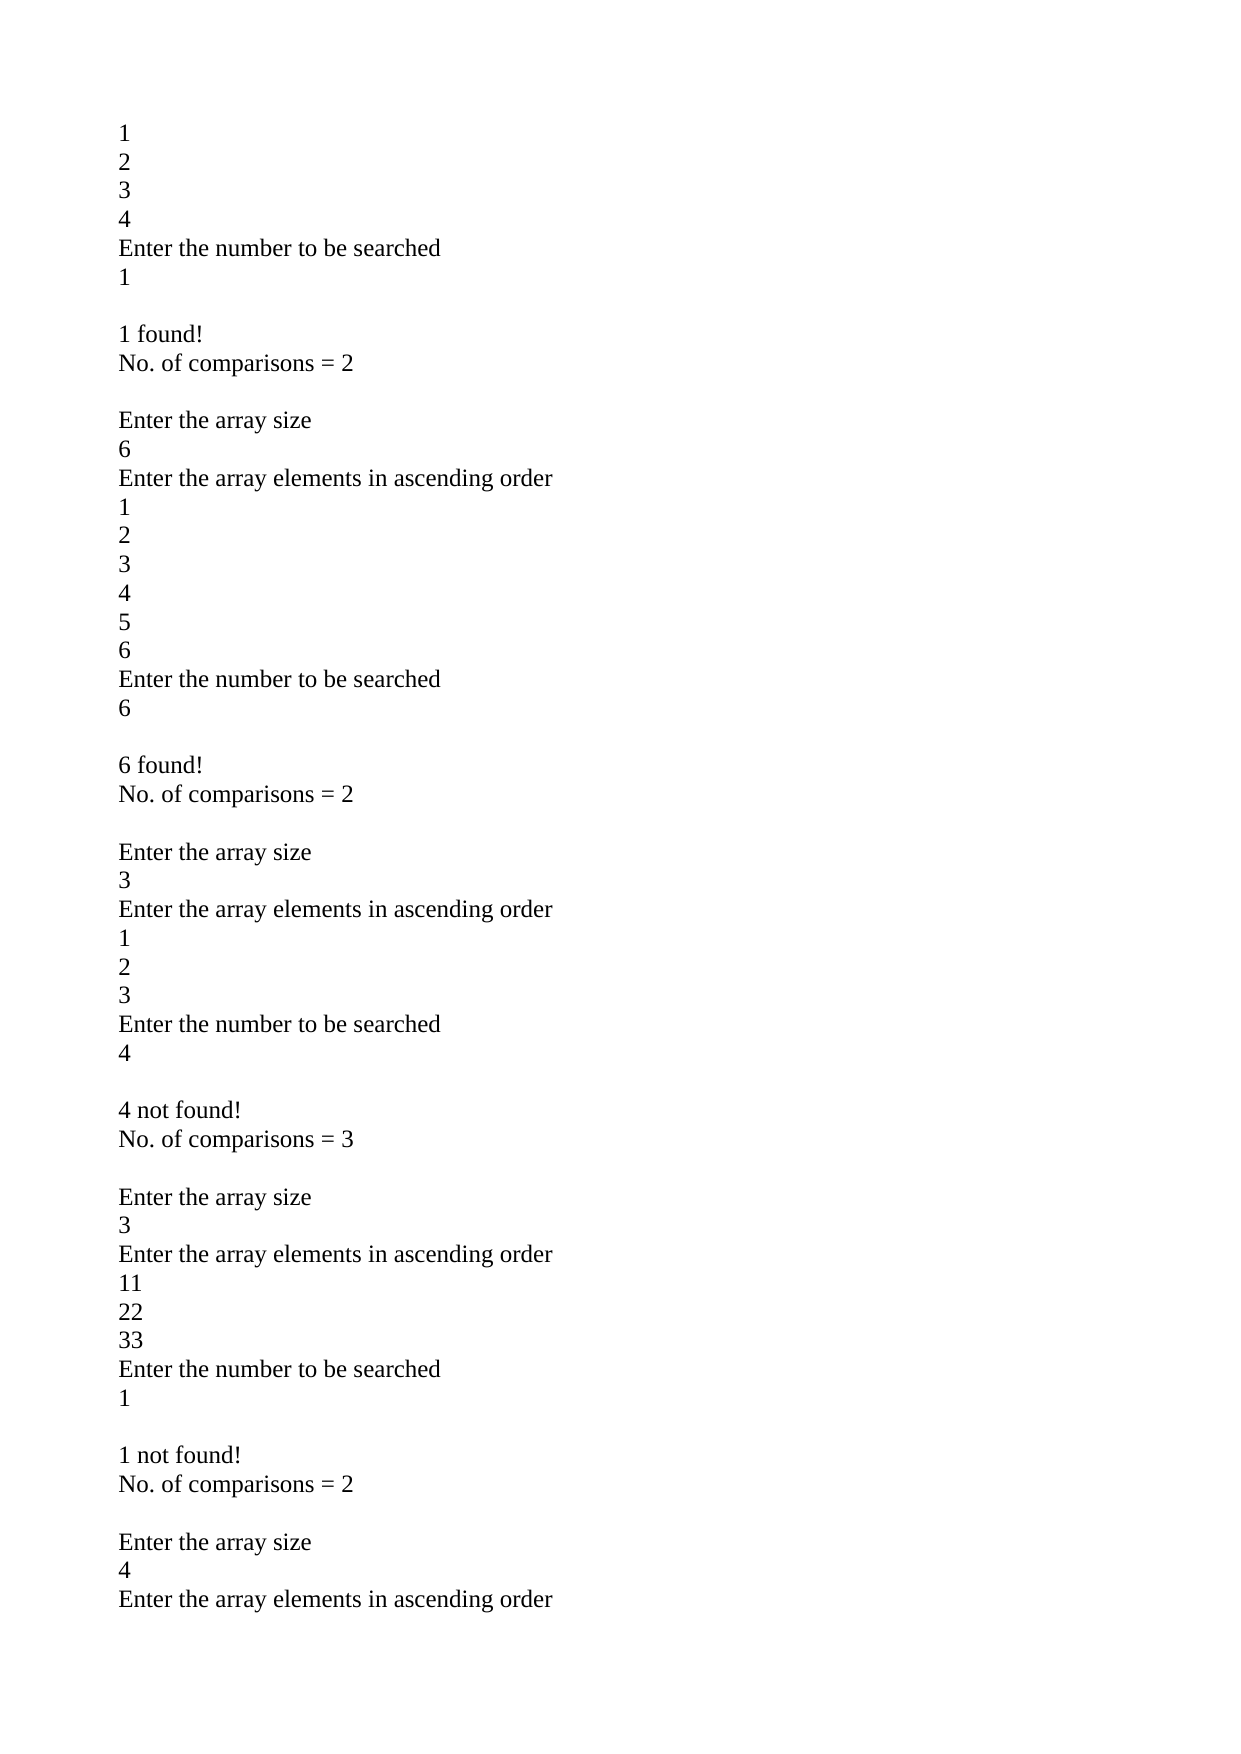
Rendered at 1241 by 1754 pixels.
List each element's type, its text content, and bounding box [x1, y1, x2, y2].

text 4 [118, 578, 1122, 607]
text 6 [118, 693, 1122, 722]
text 6 [118, 636, 1122, 664]
text 5 [118, 607, 1122, 636]
text 3 [118, 866, 1122, 894]
text Enter the array size [118, 837, 1122, 866]
text Enter the array elements in ascending order [118, 894, 1122, 923]
text 3 [118, 549, 1122, 578]
text 3 [118, 981, 1122, 1009]
text 2 [118, 952, 1122, 981]
text 4 not found! [118, 1096, 1122, 1124]
text 4 [118, 1038, 1122, 1067]
text 1 found! [118, 319, 1122, 348]
text Enter the array size [118, 1182, 1122, 1211]
text Enter the number to be searched [118, 664, 1122, 693]
text Enter the number to be searched [118, 1354, 1122, 1383]
text 6 found! [118, 751, 1122, 779]
text Enter the array size [118, 1527, 1122, 1556]
text 3 [118, 1211, 1122, 1239]
text No. of comparisons = 2 [118, 779, 1122, 808]
text Enter the array elements in ascending order [118, 463, 1122, 492]
text 2 [118, 521, 1122, 549]
text 1 [118, 118, 1122, 147]
text 22 [118, 1297, 1122, 1326]
text Enter the array elements in ascending order [118, 1584, 1122, 1613]
text No. of comparisons = 3 [118, 1124, 1122, 1153]
text 2 [118, 147, 1122, 176]
text 33 [118, 1326, 1122, 1354]
text 4 [118, 204, 1122, 233]
text 1 not found! [118, 1441, 1122, 1469]
text 3 [118, 176, 1122, 204]
text 1 [118, 262, 1122, 291]
text 1 [118, 492, 1122, 521]
text Enter the number to be searched [118, 1009, 1122, 1038]
text 1 [118, 923, 1122, 952]
text No. of comparisons = 2 [118, 348, 1122, 377]
text No. of comparisons = 2 [118, 1469, 1122, 1498]
text Enter the array size [118, 406, 1122, 434]
text 6 [118, 434, 1122, 463]
text 4 [118, 1556, 1122, 1584]
text 1 [118, 1383, 1122, 1412]
text Enter the array elements in ascending order [118, 1239, 1122, 1268]
text Enter the number to be searched [118, 233, 1122, 262]
text 11 [118, 1268, 1122, 1297]
